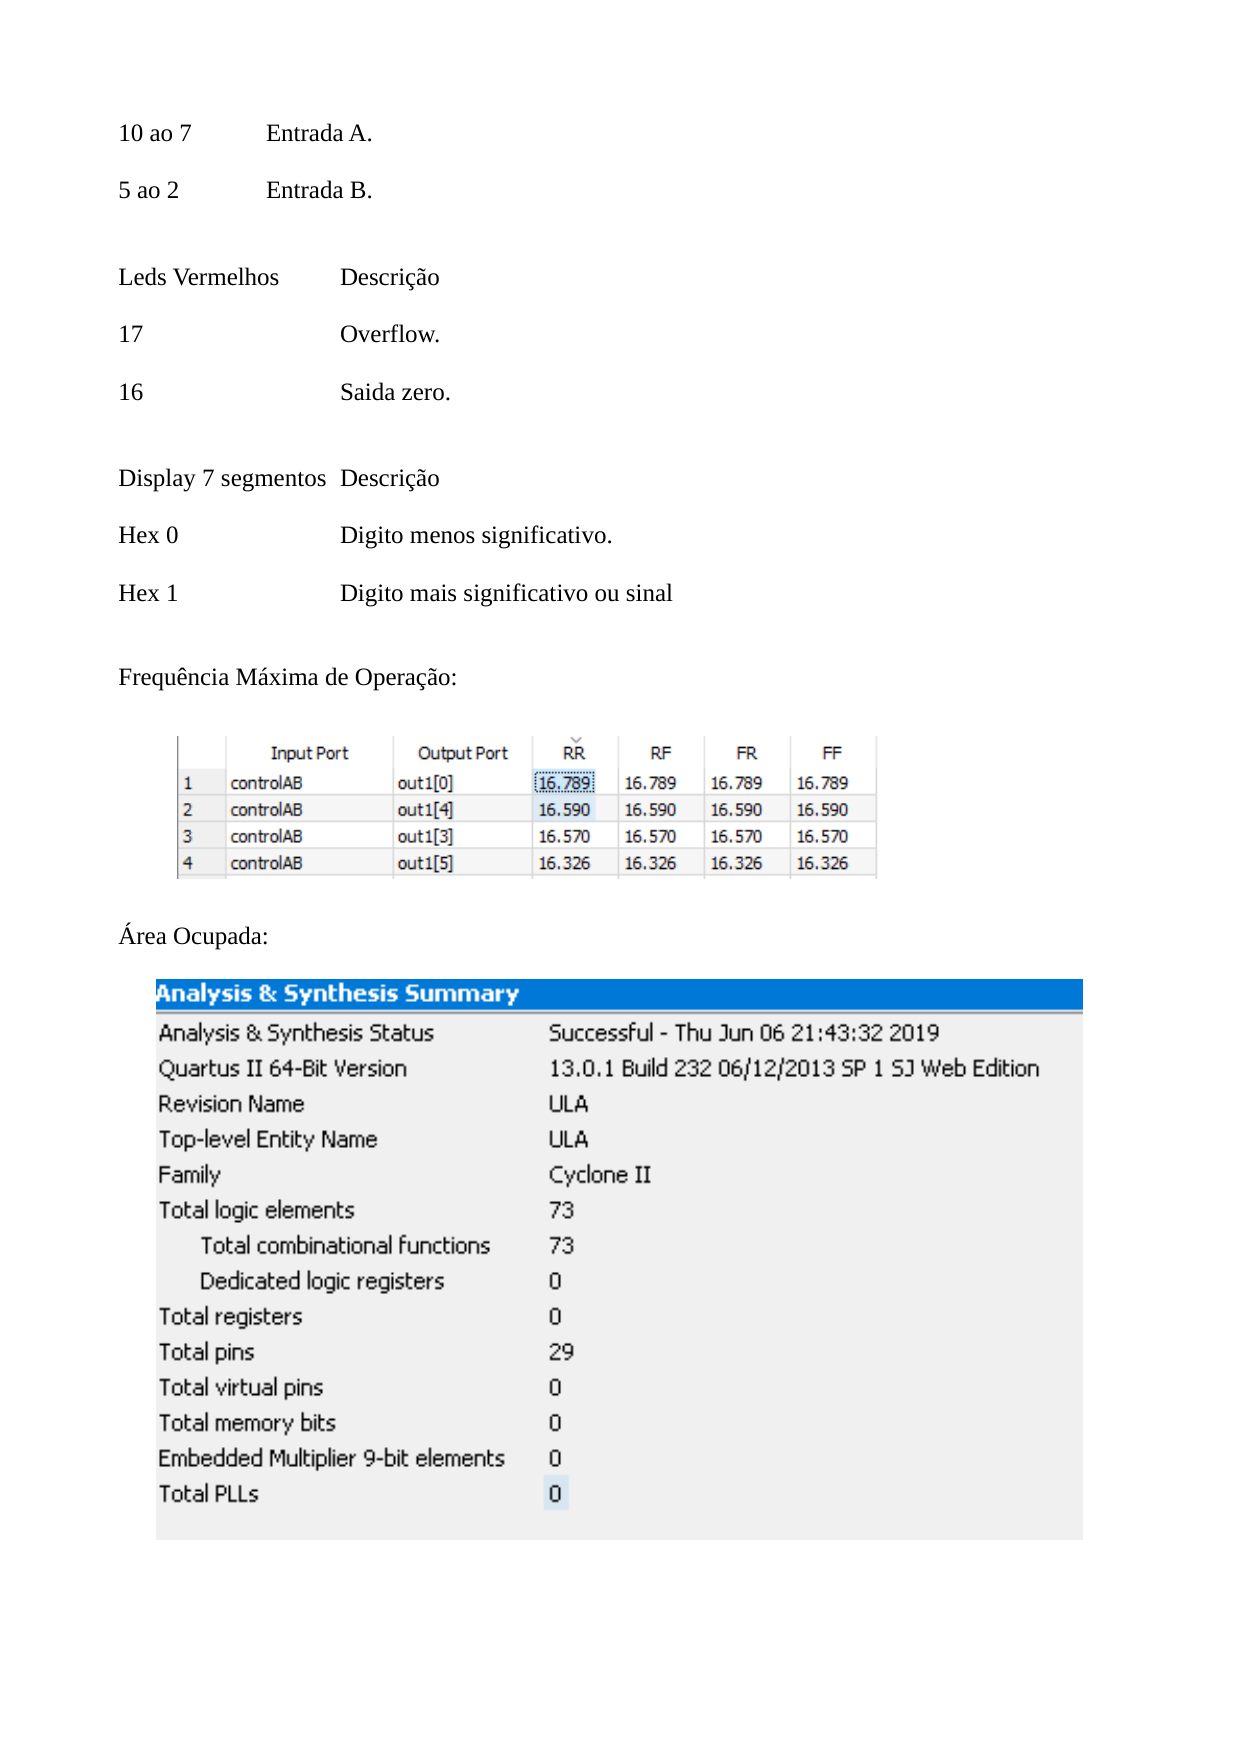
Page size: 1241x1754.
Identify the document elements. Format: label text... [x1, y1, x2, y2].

text 17 Overflow. [118, 319, 1122, 348]
text Display 7 segmentos Descrição [118, 463, 1122, 492]
text Área Ocupada: [118, 921, 1122, 949]
text Hex 0 Digito menos significativo. [118, 521, 1122, 549]
text Hex 1 Digito mais significativo ou sinal [118, 578, 1122, 607]
text Frequência Máxima de Operação: [118, 662, 1122, 691]
text 16 Saida zero. [118, 377, 1122, 406]
text 10 ao 7 Entrada A. [118, 118, 1122, 147]
picture [177, 736, 879, 879]
text 5 ao 2 Entrada B. [118, 176, 1122, 204]
text Leds Vermelhos Descrição [118, 262, 1122, 291]
